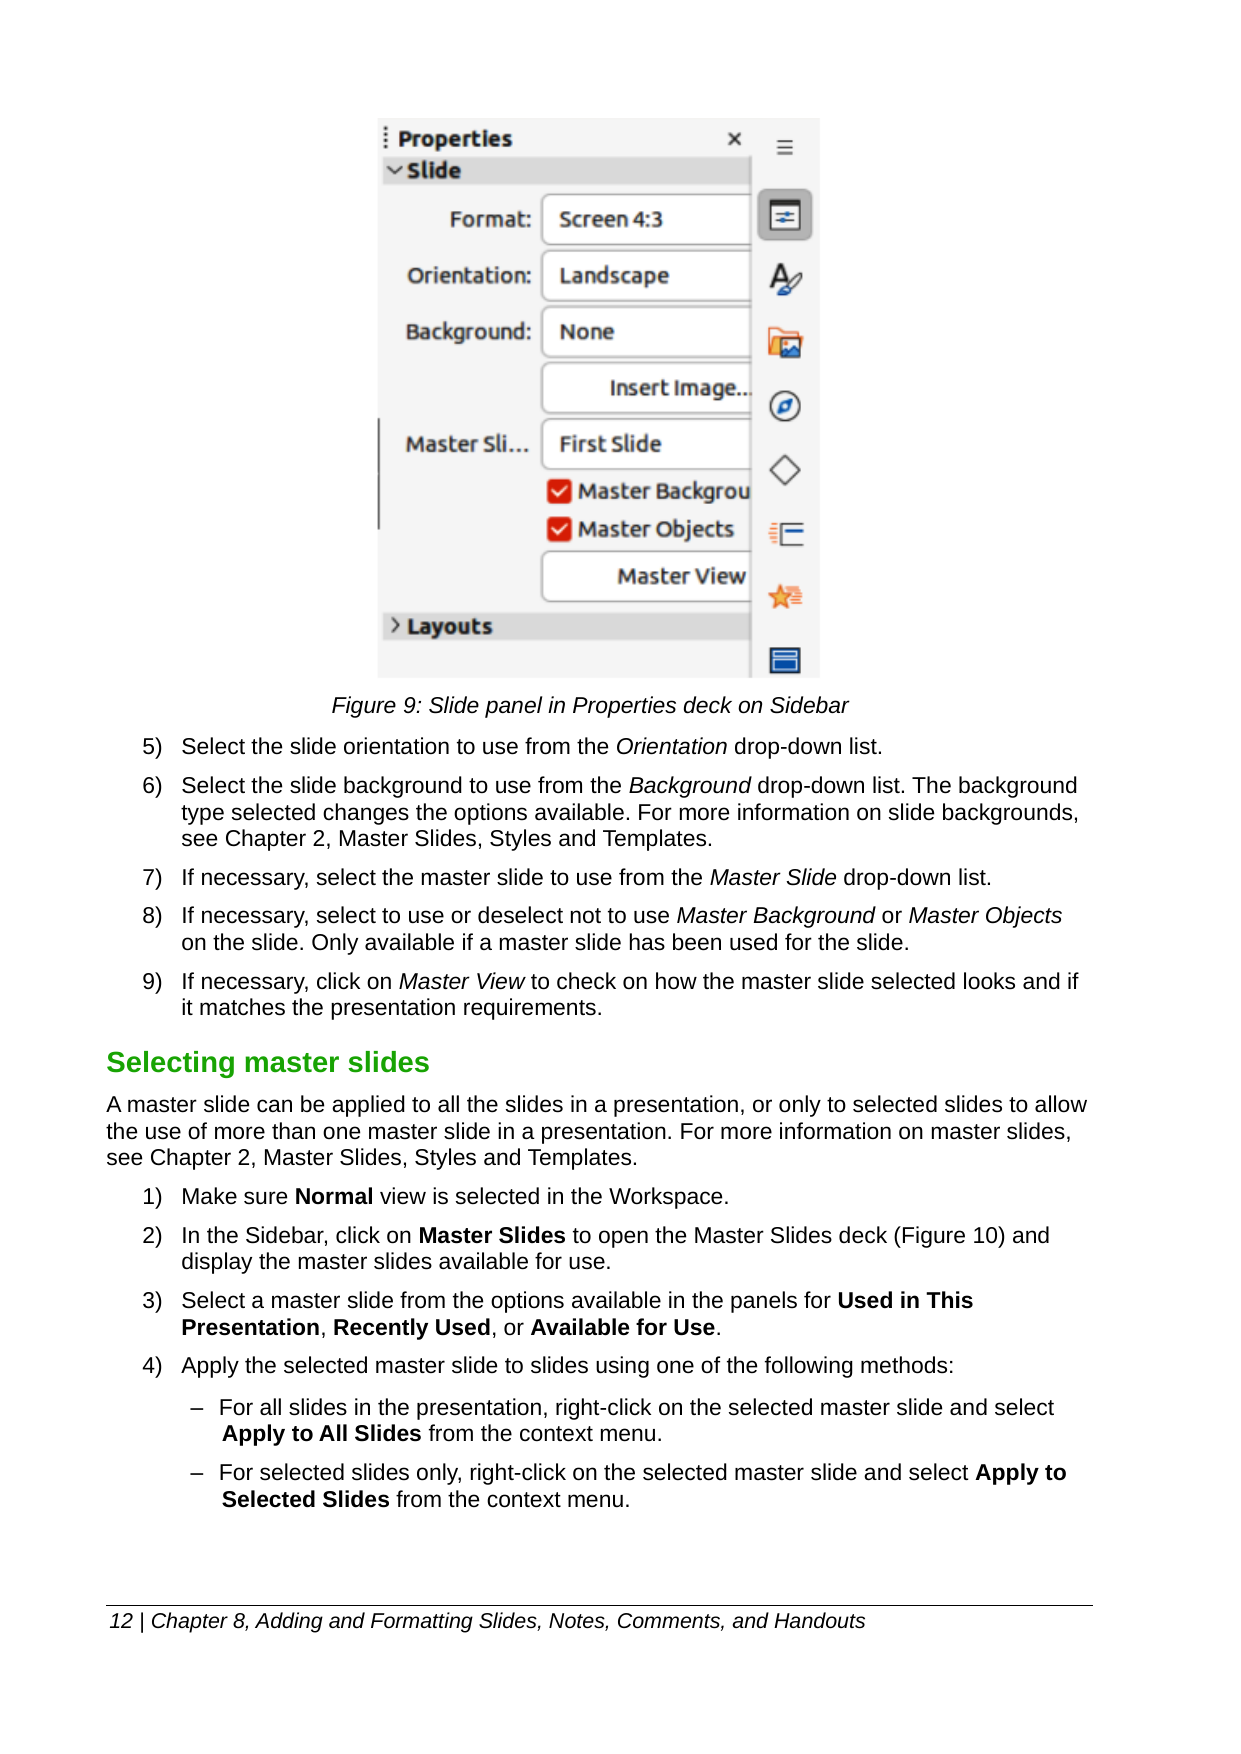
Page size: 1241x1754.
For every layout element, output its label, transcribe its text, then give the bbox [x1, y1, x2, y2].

list Select the slide orientation to use from the Orientation drop-down list. [162, 733, 1093, 759]
picture [377, 118, 822, 680]
text A master slide can be applied to all the slides in a presentation, or only to selected slides to allow the use of more than one master slide in a presentation. For more information on master slides, see Chapter 2, Master Slides, Styles and Templates. [106, 1091, 1093, 1171]
subtitle Selecting master slides [106, 1045, 1093, 1079]
list For all slides in the presentation, right-click on the selected master slide and select Apply to All Slides from the context menu. [187, 1391, 1093, 1447]
list In the Sidebar, click on Master Slides to open the Master Slides deck (Figure 10) and display the master slides available for use. [162, 1222, 1093, 1274]
list Make sure Normal view is selected in the Workspace. [162, 1183, 1093, 1209]
list If necessary, click on Master View to check on how the master slide selected looks and if it matches the presentation requirements. [162, 968, 1093, 1020]
list Select a master slide from the options available in the panels for Used in This Presentation, Recently Used, or Available for Use. [162, 1287, 1093, 1340]
list For selected slides only, right-click on the selected master slide and select Apply to Selected Slides from the context menu. [187, 1456, 1093, 1515]
list Select the slide background to use from the Background drop-down list. The background type selected changes the options available. For more information on slide backgrounds, see Chapter 2, Master Slides, Styles and Templates. [162, 772, 1093, 851]
text Figure 9: Slide panel in Properties deck on Sidebar [331, 692, 867, 718]
list If necessary, select to use or deselect not to use Master Background or Master Objects on the slide. Only available if a master slide has been used for the slide. [162, 902, 1093, 955]
list If necessary, select the master slide to use from the Master Slide drop-down list. [162, 864, 1093, 890]
list Apply the selected master slide to slides using one of the following methods: [162, 1352, 1093, 1379]
